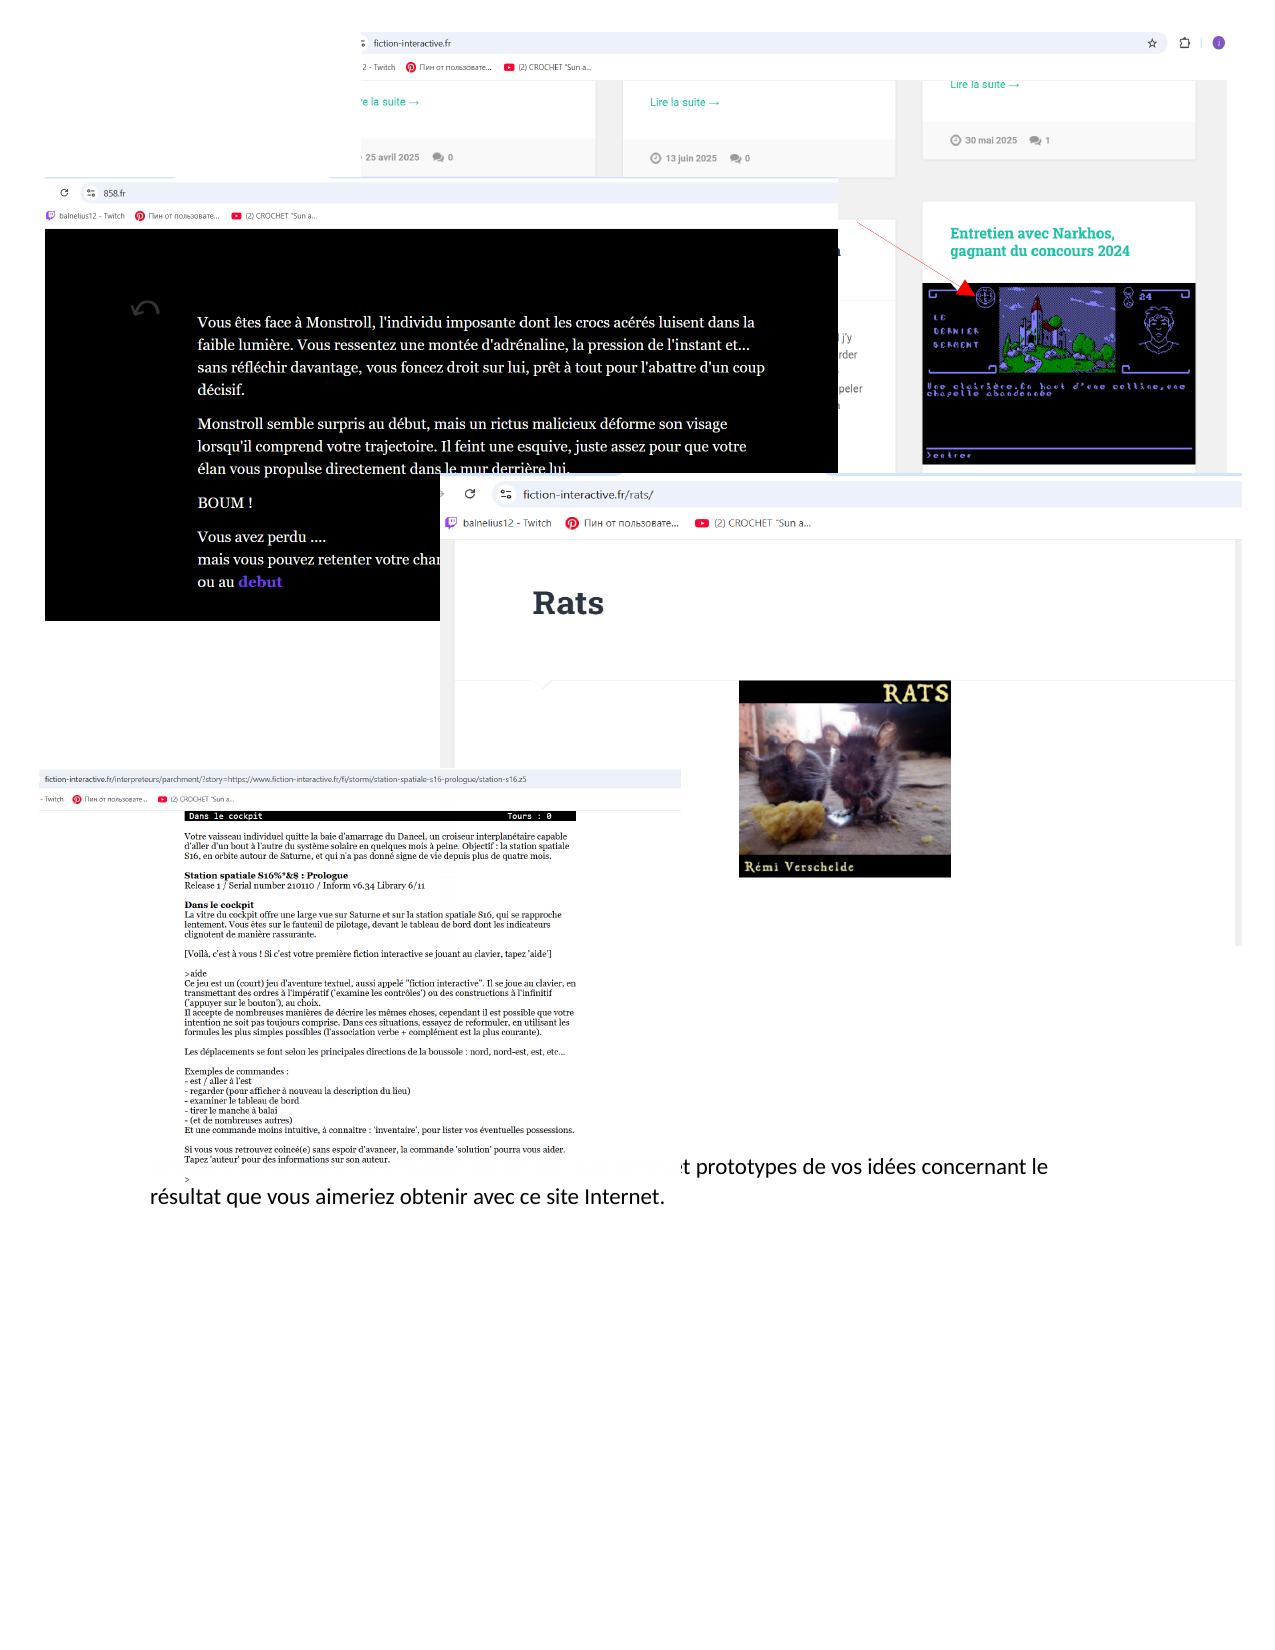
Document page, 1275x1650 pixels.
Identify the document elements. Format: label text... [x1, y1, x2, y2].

text Ajoutez à votre cahier des charges toutes les maquettes et prototypes de vos idées concernant le résultat que vous aimeriez obtenir avec ce site Internet. [150, 1152, 1125, 1211]
list WireFrame et Maquettage : [681, 1112, 1125, 1149]
picture [39, 30, 1242, 1188]
